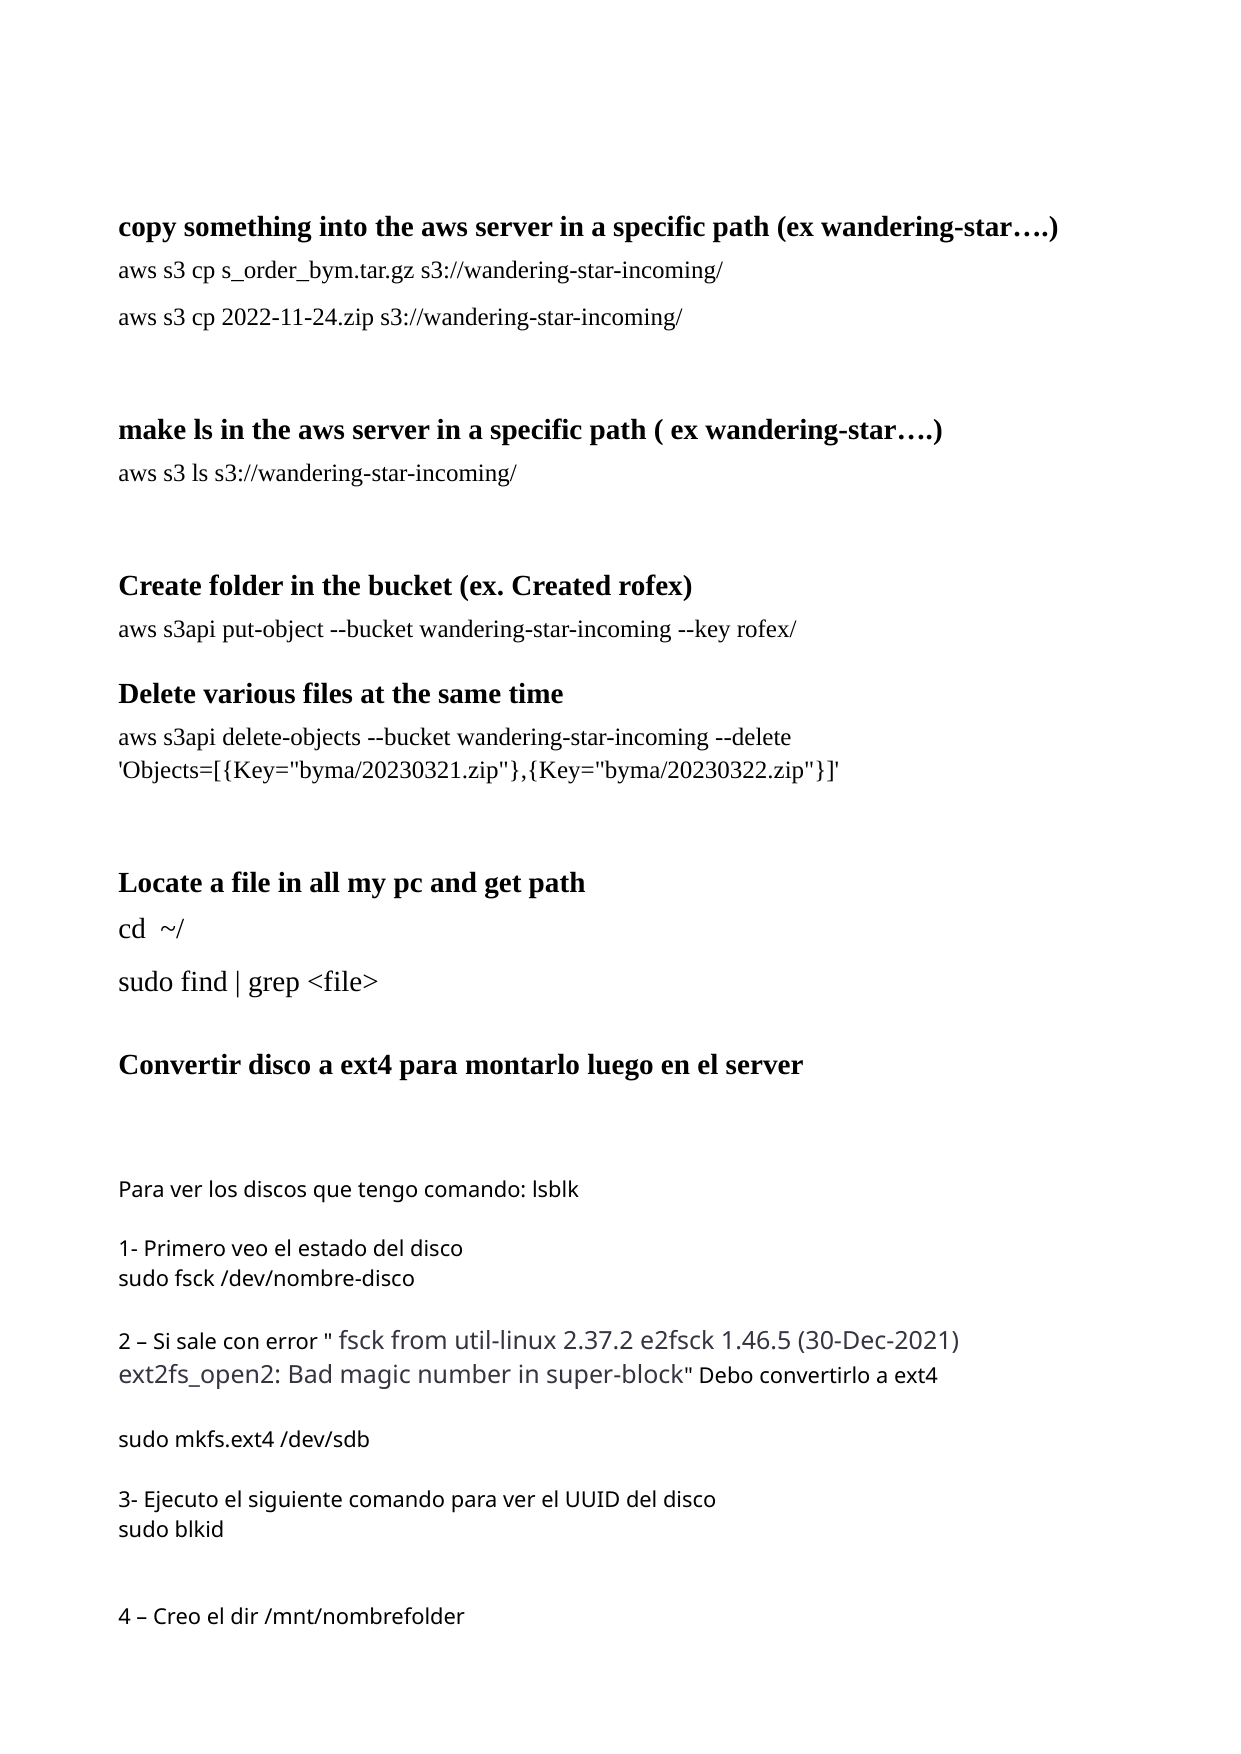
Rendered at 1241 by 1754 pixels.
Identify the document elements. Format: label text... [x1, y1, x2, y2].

text 4 – Creo el dir /mnt/nombrefolder [118, 1601, 1122, 1631]
text sudo mkfs.ext4 /dev/sdb [118, 1424, 1122, 1454]
text Para ver los discos que tengo comando: lsblk [118, 1174, 1122, 1203]
text aws s3 cp 2022-11-24.zip s3://wandering-star-incoming/ [118, 302, 1122, 331]
text cd ~/ [118, 911, 1122, 944]
text aws s3 cp s_order_bym.tar.gz s3://wandering-star-incoming/ [118, 255, 1122, 283]
text aws s3api delete-objects --bucket wandering-star-incoming --delete 'Objects=[{Key="byma/20230321.zip"},{Key="byma/20230322.zip"}]' [118, 722, 1122, 784]
subtitle Delete various files at the same time [118, 676, 1122, 710]
text 2 – Si sale con error " fsck from util-linux 2.37.2 e2fsck 1.46.5 (30-Dec-2021) ext2fs_open2: Bad magic number in super-block" Debo convertirlo a ext4 [118, 1323, 1122, 1391]
text aws s3 ls s3://wandering-star-incoming/ [118, 458, 1122, 487]
subtitle Create folder in the bucket (ex. Created rofex) [118, 568, 1122, 601]
text 1- Primero veo el estado del disco [118, 1233, 1122, 1263]
text sudo blkid [118, 1514, 1122, 1543]
text 3- Ejecuto el siguiente comando para ver el UUID del disco [118, 1484, 1122, 1514]
subtitle Locate a file in all my pc and get path [118, 865, 1122, 898]
subtitle copy something into the aws server in a specific path (ex wandering-star….) [118, 209, 1122, 242]
text sudo fsck /dev/nombre-disco [118, 1263, 1122, 1293]
text aws s3api put-object --bucket wandering-star-incoming --key rofex/ [118, 614, 1122, 643]
subtitle make ls in the aws server in a specific path ( ex wandering-star….) [118, 412, 1122, 446]
text sudo find | grep <file> [118, 964, 1122, 998]
text Convertir disco a ext4 para montarlo luego en el server [118, 1047, 1122, 1081]
